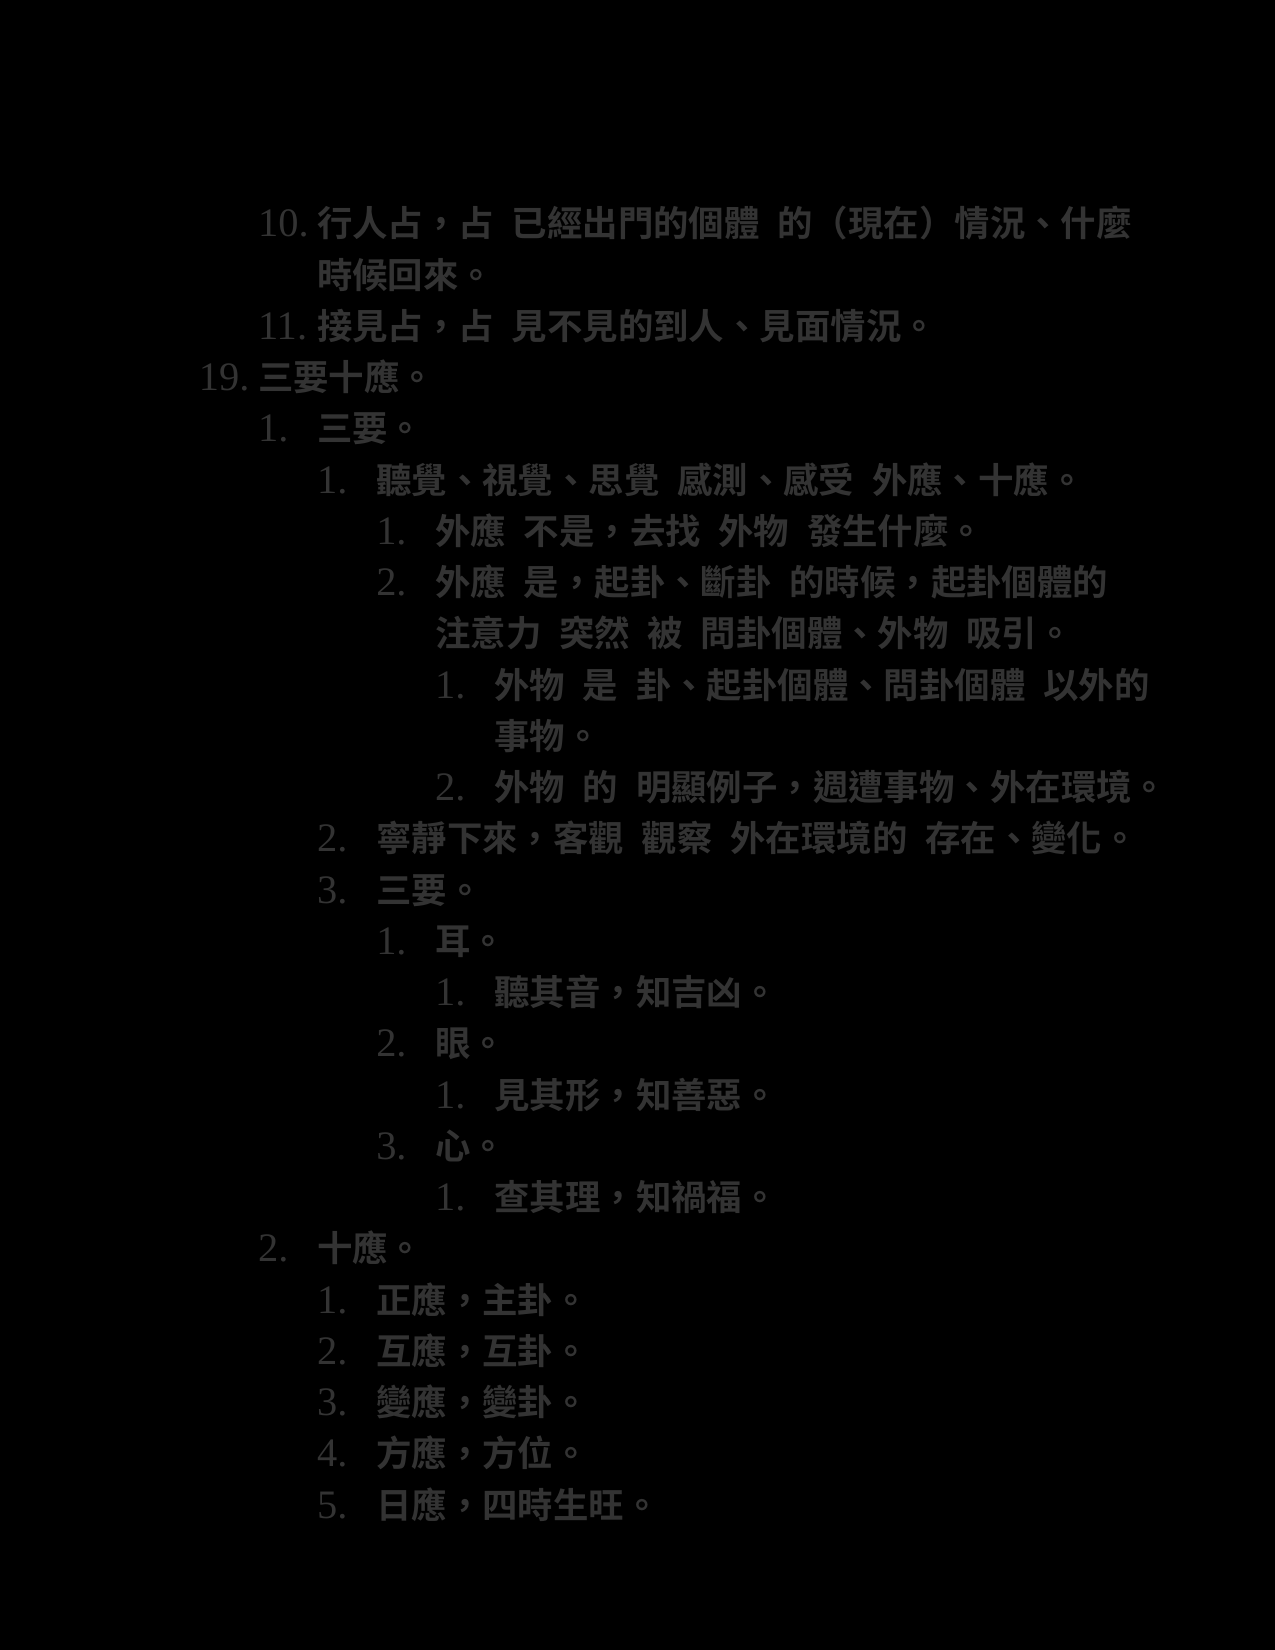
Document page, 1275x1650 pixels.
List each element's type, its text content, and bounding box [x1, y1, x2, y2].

list 耳。 [376, 913, 1157, 964]
list 眼。 [376, 1016, 1157, 1067]
list 心。 [376, 1118, 1157, 1169]
list 三要十應。 [199, 349, 1157, 401]
list 查其理，知禍福。 [435, 1169, 1157, 1221]
list 外應 是，起卦、斷卦 的時候，起卦個體的 注意力 突然 被 問卦個體、外物 吸引。 [376, 554, 1157, 657]
list 變應，變卦。 [317, 1374, 1157, 1426]
list 接見占，占 見不見的到人、見面情況。 [258, 298, 1157, 349]
list 寧靜下來，客觀 觀察 外在環境的 存在、變化。 [317, 811, 1157, 862]
list 外物 是 卦、起卦個體、問卦個體 以外的 事物。 [435, 657, 1157, 759]
list 聽其音，知吉凶。 [435, 964, 1157, 1016]
list 外應 不是，去找 外物 發生什麼。 [376, 503, 1157, 554]
list 三要。 [317, 862, 1157, 913]
list 外物 的 明顯例子，週遭事物、外在環境。 [435, 759, 1157, 811]
list 行人占，占 已經出門的個體 的（現在）情況、什麼時候回來。 [258, 196, 1157, 298]
list 正應，主卦。 [317, 1272, 1157, 1323]
list 方應，方位。 [317, 1426, 1157, 1477]
list 互應，互卦。 [317, 1323, 1157, 1374]
list 日應，四時生旺。 [317, 1477, 1157, 1528]
list 見其形，知善惡。 [435, 1067, 1157, 1118]
list 十應。 [258, 1221, 1157, 1272]
list 聽覺、視覺、思覺 感測、感受 外應、十應。 [317, 452, 1157, 503]
list 三要。 [258, 401, 1157, 452]
